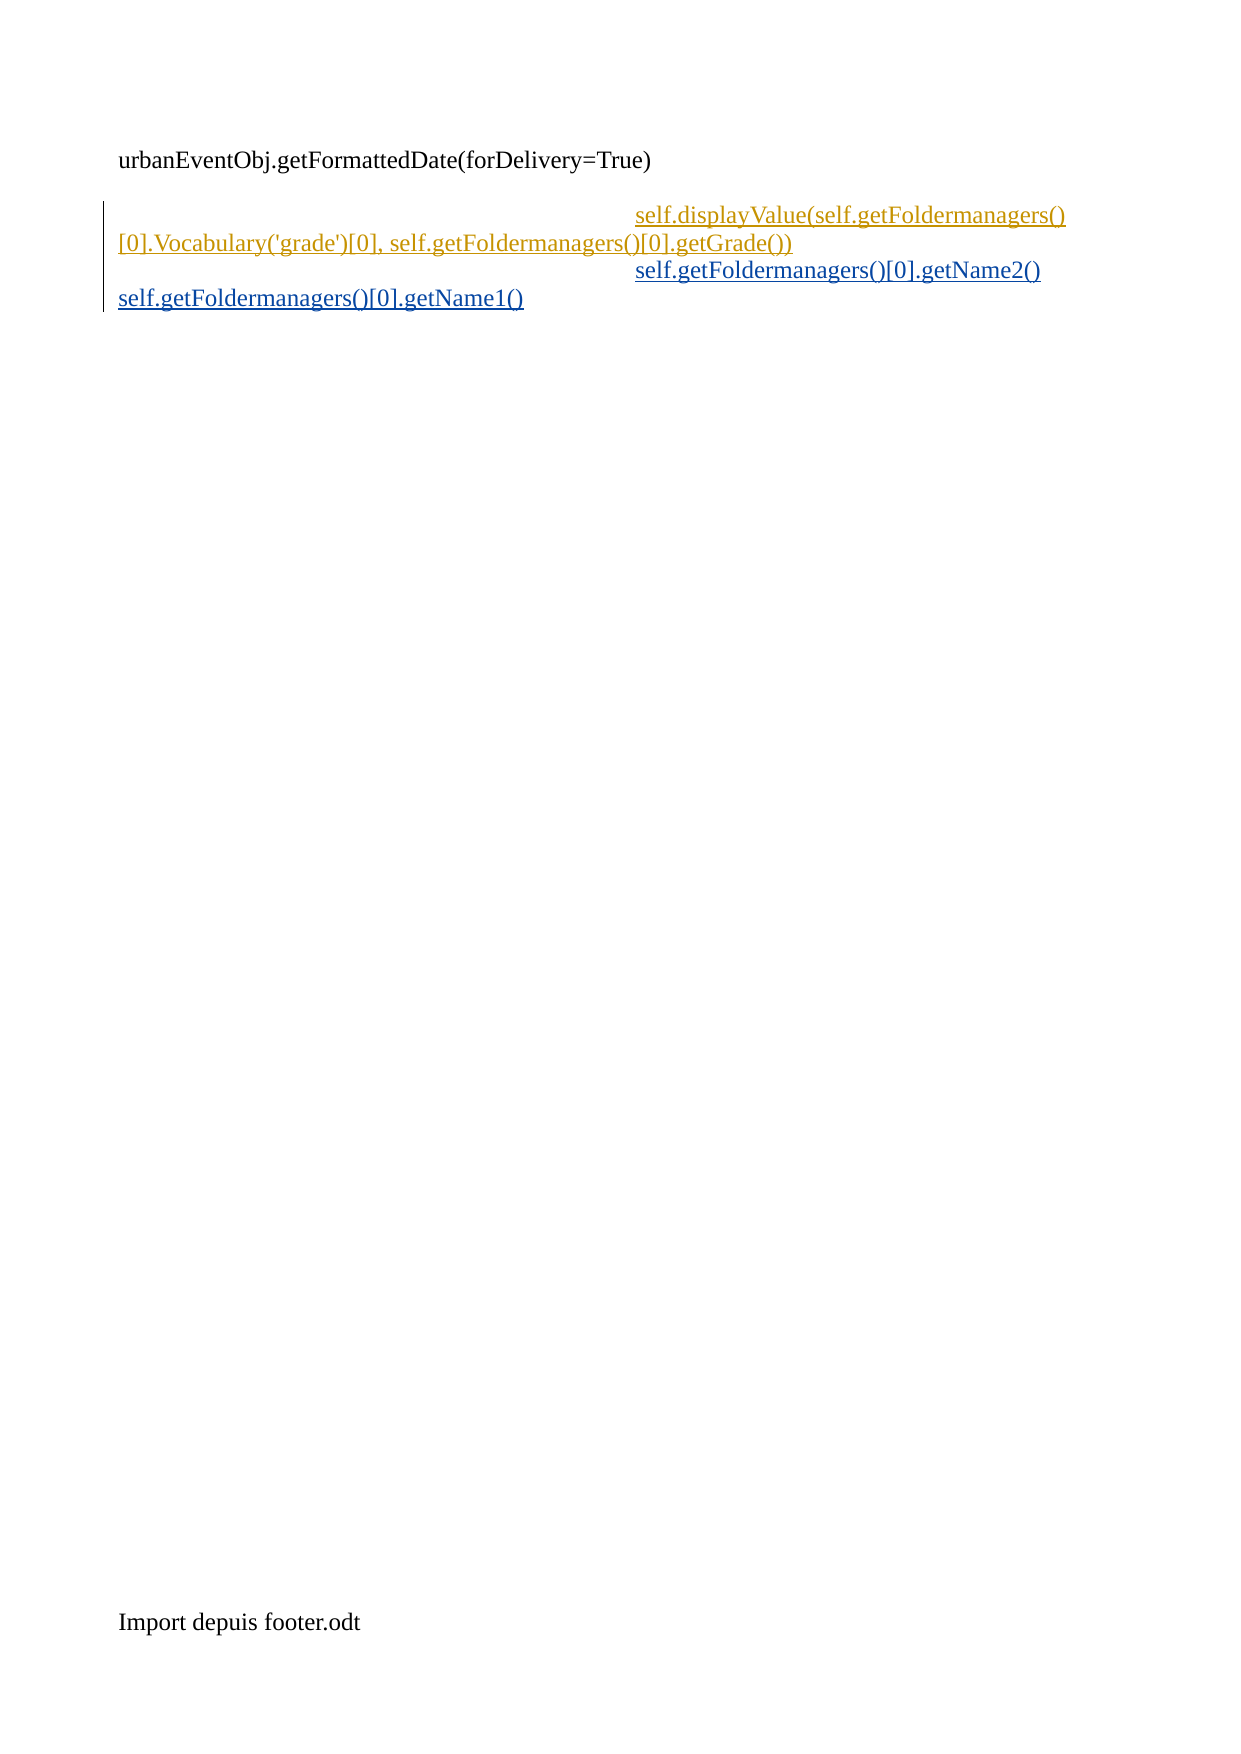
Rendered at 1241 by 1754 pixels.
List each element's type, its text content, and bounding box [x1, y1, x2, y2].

text urbanEventObj.getFormattedDate(forDelivery=True) [118, 146, 1122, 173]
text self.getFoldermanagers()[0].getName2() self.getFoldermanagers()[0].getName1() [118, 257, 1122, 312]
text self.displayValue(self.getFoldermanagers()[0].Vocabulary('grade')[0], self.getFoldermanagers()[0].getGrade()) [118, 201, 1122, 257]
